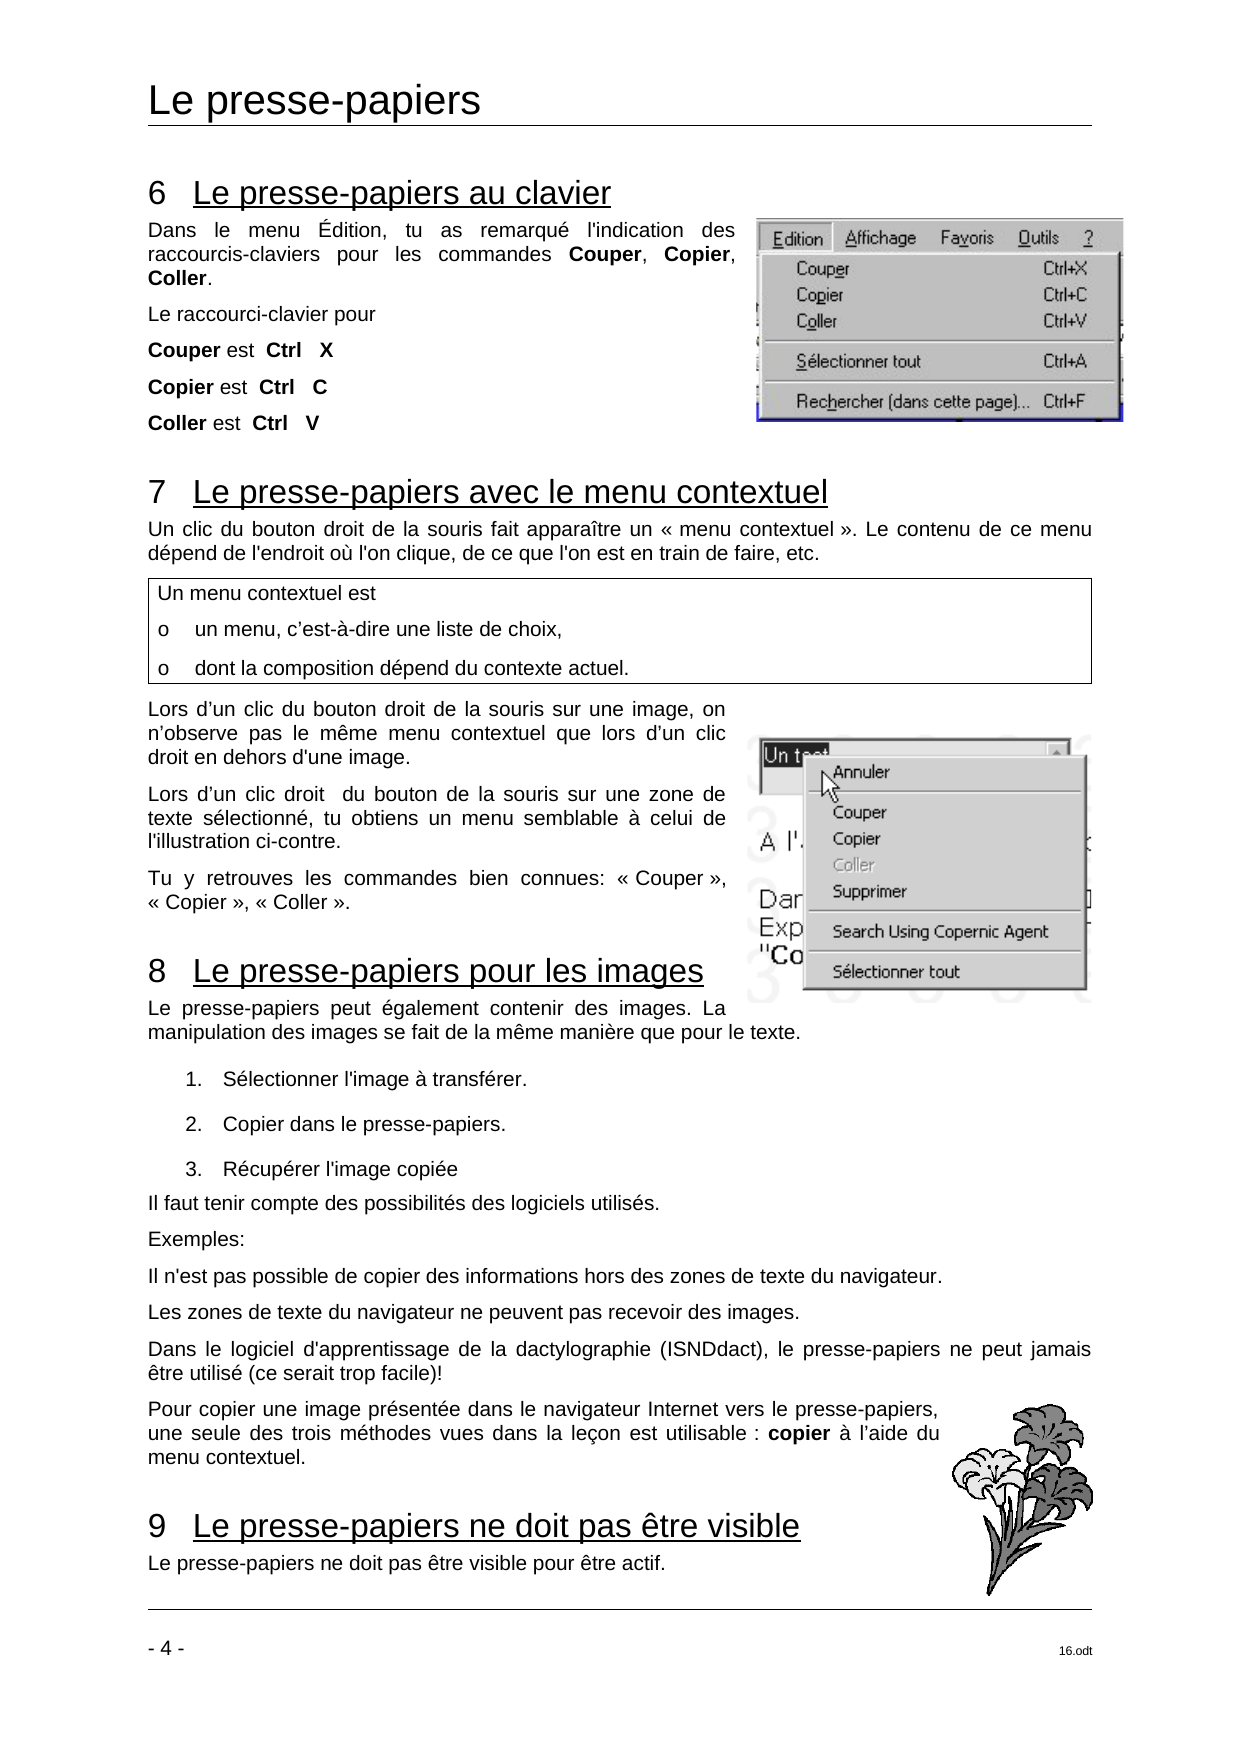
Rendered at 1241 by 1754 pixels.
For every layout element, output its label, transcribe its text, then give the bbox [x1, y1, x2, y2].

text Un clic du bouton droit de la souris fait apparaître un « menu contextuel ». Le contenu de ce menu dépend de l'endroit où l'on clique, de ce que l'on est en train de faire, etc. [148, 517, 1092, 565]
list Sélectionner l'image à transférer. [185, 1067, 1092, 1091]
text Le presse-papiers peut également contenir des images. La manipulation des images se fait de la même manière que pour le texte. [148, 996, 1092, 1044]
subtitle Le presse-papiers avec le menu contextuel [148, 473, 1092, 511]
list dont la composition dépend du contexte actuel. [149, 652, 1091, 683]
list Copier dans le presse-papiers. [185, 1112, 1092, 1136]
text Couper est Ctrl X [148, 338, 755, 362]
text Il n'est pas possible de copier des informations hors des zones de texte du navigateur. [148, 1264, 1092, 1288]
text Tu y retrouves les commandes bien connues: « Couper », « Copier », « Coller ». [148, 866, 746, 914]
text Pour copier une image présentée dans le navigateur Internet vers le presse-papiers, une seule des trois méthodes vues dans la leçon est utilisable : copier à l’aide du menu contextuel. [148, 1395, 1118, 1603]
text Le presse-papiers ne doit pas être visible pour être actif. [148, 1551, 940, 1575]
text Exemples: [148, 1227, 1092, 1251]
subtitle Le presse-papiers ne doit pas être visible [148, 1506, 940, 1545]
subtitle Le presse-papiers pour les images [148, 951, 746, 990]
list Récupérer l'image copiée [185, 1156, 1092, 1180]
list un menu, c’est-à-dire une liste de choix, [149, 614, 1091, 643]
text Lors d’un clic du bouton droit de la souris sur une image, on n’observe pas le même menu contextuel que lors d’un clic droit en dehors d'une image. [148, 697, 1093, 1004]
text Le raccourci-clavier pour [148, 302, 755, 326]
text Coller est Ctrl V [148, 411, 1092, 435]
text Il faut tenir compte des possibilités des logiciels utilisés. [148, 1191, 1092, 1215]
picture [756, 218, 1124, 422]
subtitle Le presse-papiers au clavier [148, 173, 1092, 211]
text Dans le logiciel d'apprentissage de la dactylographie (ISNDdact), le presse-papiers ne peut jamais être utilisé (ce serait trop facile)! [148, 1337, 1092, 1384]
text Les zones de texte du navigateur ne peuvent pas recevoir des images. [148, 1300, 1092, 1324]
text Lors d’un clic droit du bouton de la souris sur une zone de texte sélectionné, tu obtiens un menu semblable à celui de l'illustration ci-contre. [148, 781, 746, 853]
text Copier est Ctrl C [148, 375, 755, 399]
text Un menu contextuel est [149, 579, 1091, 605]
text Dans le menu Édition, tu as remarqué l'indication des raccourcis-claviers pour les commandes Couper, Copier, Coller. [148, 217, 1125, 424]
